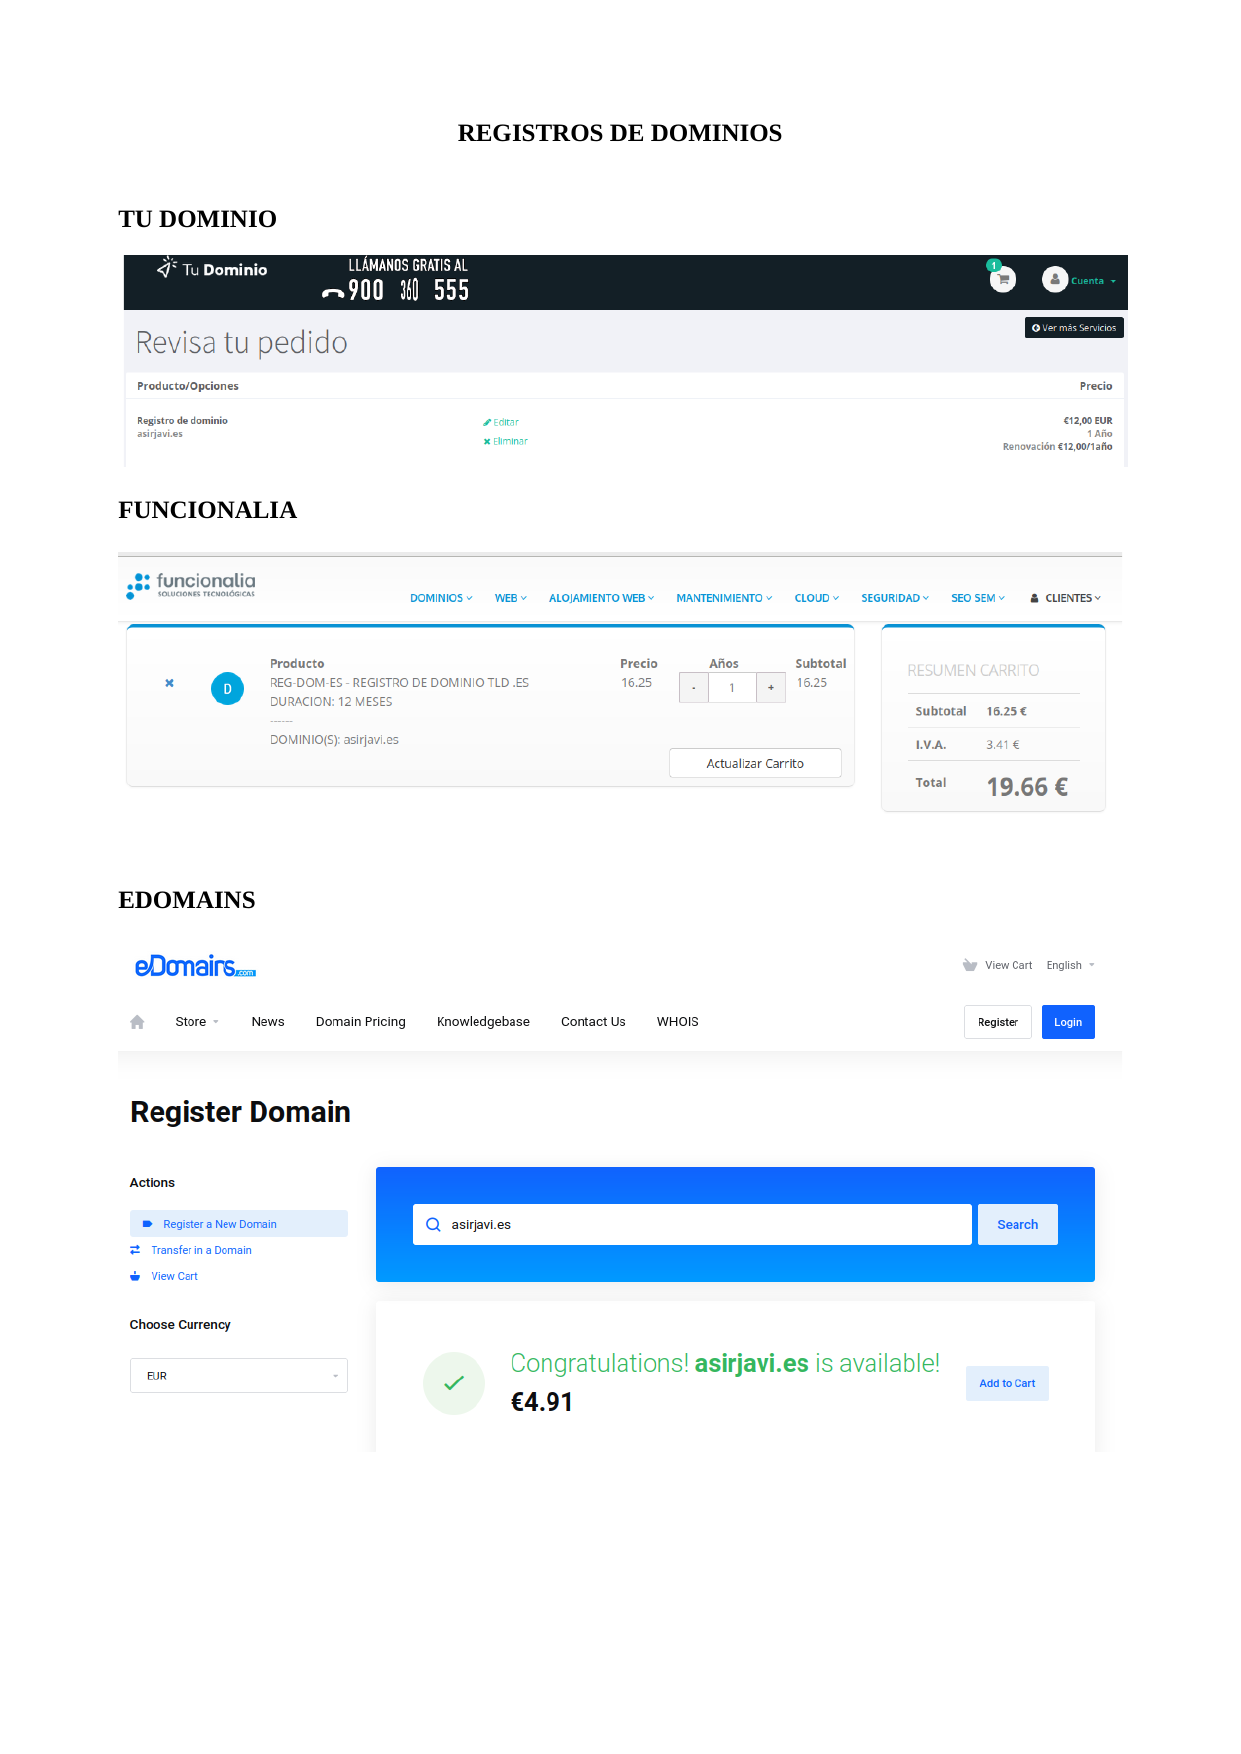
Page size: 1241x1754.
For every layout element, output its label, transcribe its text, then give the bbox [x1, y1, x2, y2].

text TU DOMINIO [118, 204, 1122, 233]
picture [123, 255, 1128, 467]
text REGISTROS DE DOMINIOS [118, 118, 1122, 147]
picture [118, 552, 1123, 828]
text EDOMAINS [118, 885, 1122, 913]
text FUNCIONALIA [118, 495, 1122, 524]
picture [118, 942, 1123, 1452]
